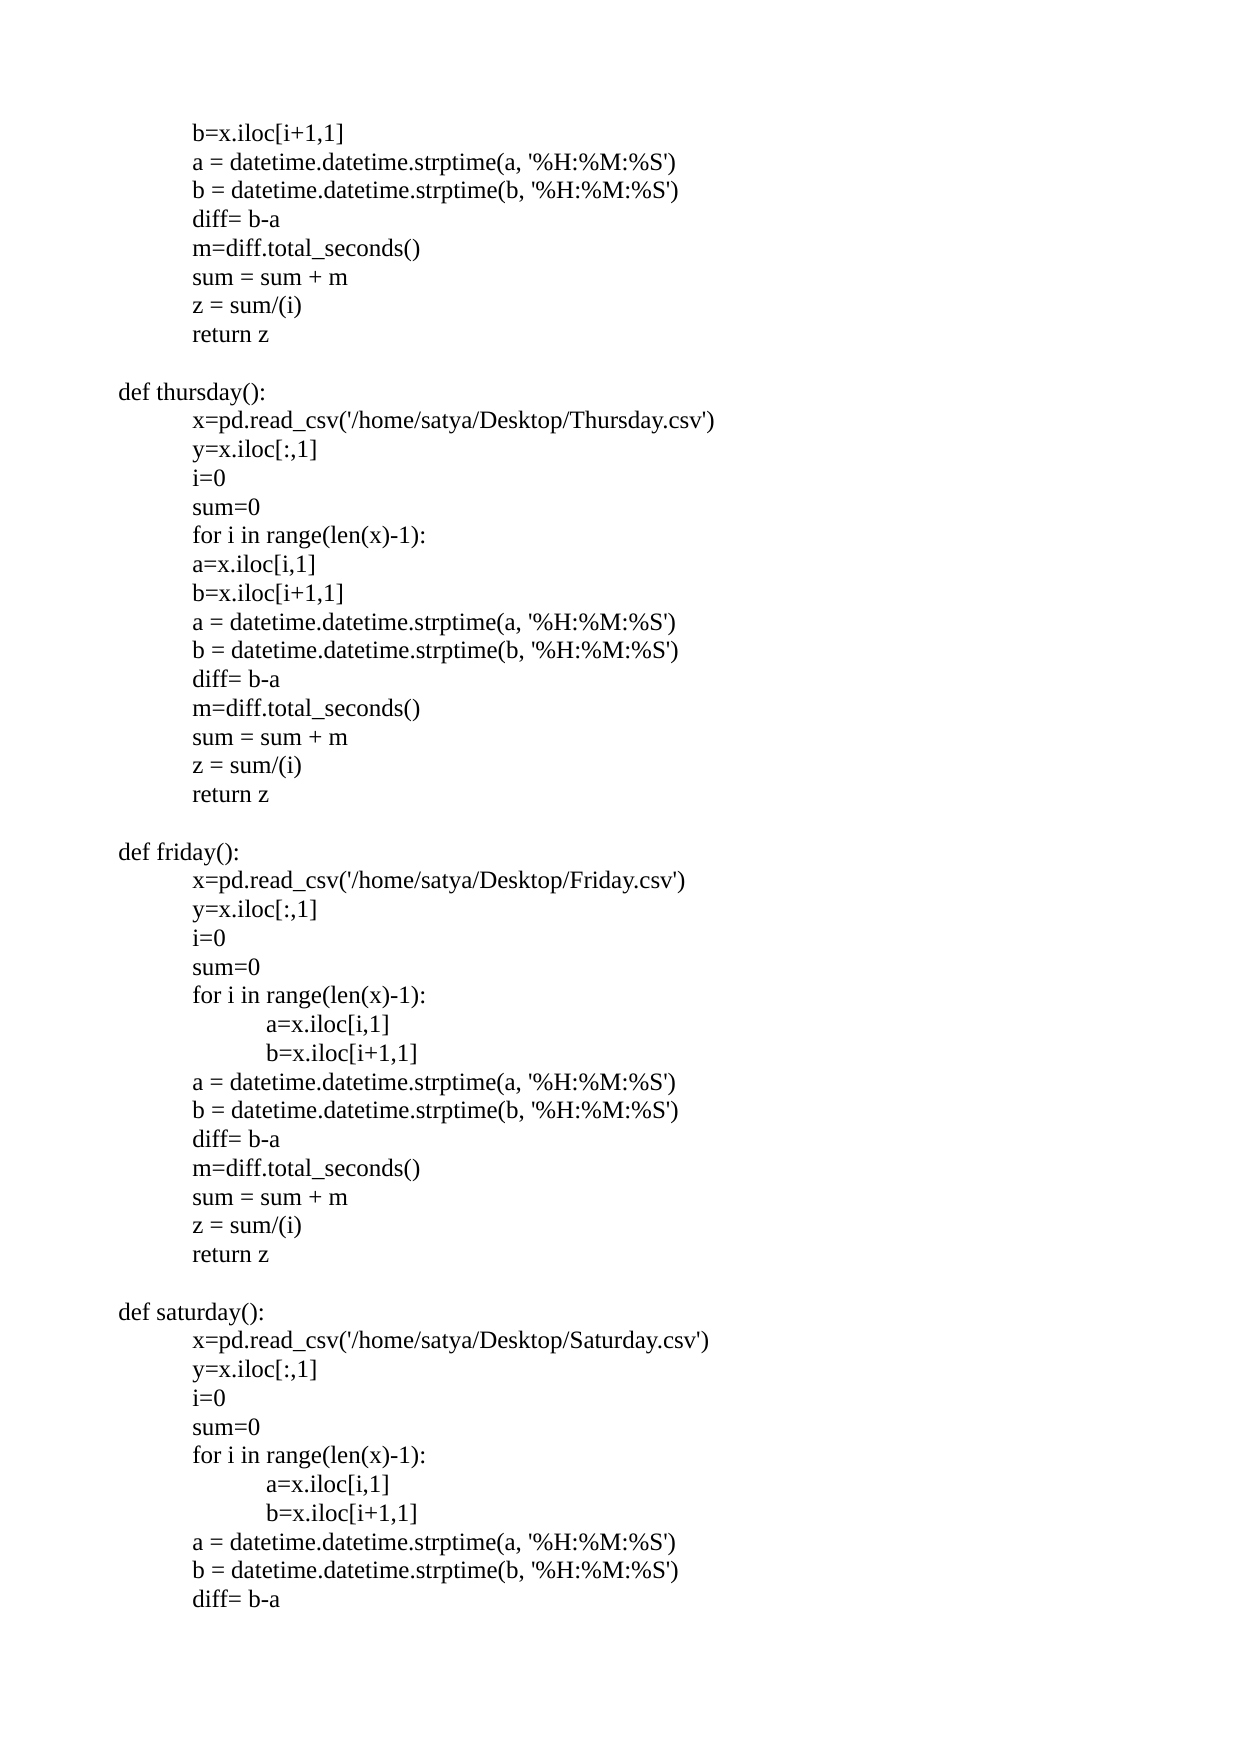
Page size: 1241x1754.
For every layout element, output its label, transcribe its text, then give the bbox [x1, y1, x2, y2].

text y=x.iloc[:,1] [118, 1354, 1122, 1383]
text b = datetime.datetime.strptime(b, '%H:%M:%S') [118, 176, 1122, 204]
text def friday(): [118, 837, 1122, 866]
text for i in range(len(x)-1): [118, 1441, 1122, 1469]
text a = datetime.datetime.strptime(a, '%H:%M:%S') [118, 1527, 1122, 1556]
text b=x.iloc[i+1,1] [118, 118, 1122, 147]
text b=x.iloc[i+1,1] [118, 1498, 1122, 1527]
text z = sum/(i) [118, 1211, 1122, 1239]
text x=pd.read_csv('/home/satya/Desktop/Saturday.csv') [118, 1326, 1122, 1354]
text b=x.iloc[i+1,1] [118, 578, 1122, 607]
text sum = sum + m [118, 1182, 1122, 1211]
text sum=0 [118, 952, 1122, 981]
text return z [118, 779, 1122, 808]
text m=diff.total_seconds() [118, 693, 1122, 722]
text diff= b-a [118, 1584, 1122, 1613]
text sum = sum + m [118, 262, 1122, 291]
text def saturday(): [118, 1297, 1122, 1326]
text x=pd.read_csv('/home/satya/Desktop/Friday.csv') [118, 866, 1122, 894]
text sum=0 [118, 492, 1122, 521]
text a = datetime.datetime.strptime(a, '%H:%M:%S') [118, 147, 1122, 176]
text y=x.iloc[:,1] [118, 894, 1122, 923]
text sum = sum + m [118, 722, 1122, 751]
text i=0 [118, 463, 1122, 492]
text a=x.iloc[i,1] [118, 1469, 1122, 1498]
text a=x.iloc[i,1] [118, 549, 1122, 578]
text i=0 [118, 1383, 1122, 1412]
text diff= b-a [118, 664, 1122, 693]
text m=diff.total_seconds() [118, 233, 1122, 262]
text y=x.iloc[:,1] [118, 434, 1122, 463]
text a = datetime.datetime.strptime(a, '%H:%M:%S') [118, 1067, 1122, 1096]
text x=pd.read_csv('/home/satya/Desktop/Thursday.csv') [118, 406, 1122, 434]
text return z [118, 1239, 1122, 1268]
text z = sum/(i) [118, 751, 1122, 779]
text for i in range(len(x)-1): [118, 521, 1122, 549]
text z = sum/(i) [118, 291, 1122, 319]
text b = datetime.datetime.strptime(b, '%H:%M:%S') [118, 1096, 1122, 1124]
text for i in range(len(x)-1): [118, 981, 1122, 1009]
text i=0 [118, 923, 1122, 952]
text diff= b-a [118, 204, 1122, 233]
text b = datetime.datetime.strptime(b, '%H:%M:%S') [118, 1556, 1122, 1584]
text sum=0 [118, 1412, 1122, 1441]
text return z [118, 319, 1122, 348]
text def thursday(): [118, 377, 1122, 406]
text a=x.iloc[i,1] [118, 1009, 1122, 1038]
text b=x.iloc[i+1,1] [118, 1038, 1122, 1067]
text a = datetime.datetime.strptime(a, '%H:%M:%S') [118, 607, 1122, 636]
text diff= b-a [118, 1124, 1122, 1153]
text m=diff.total_seconds() [118, 1153, 1122, 1182]
text b = datetime.datetime.strptime(b, '%H:%M:%S') [118, 636, 1122, 664]
